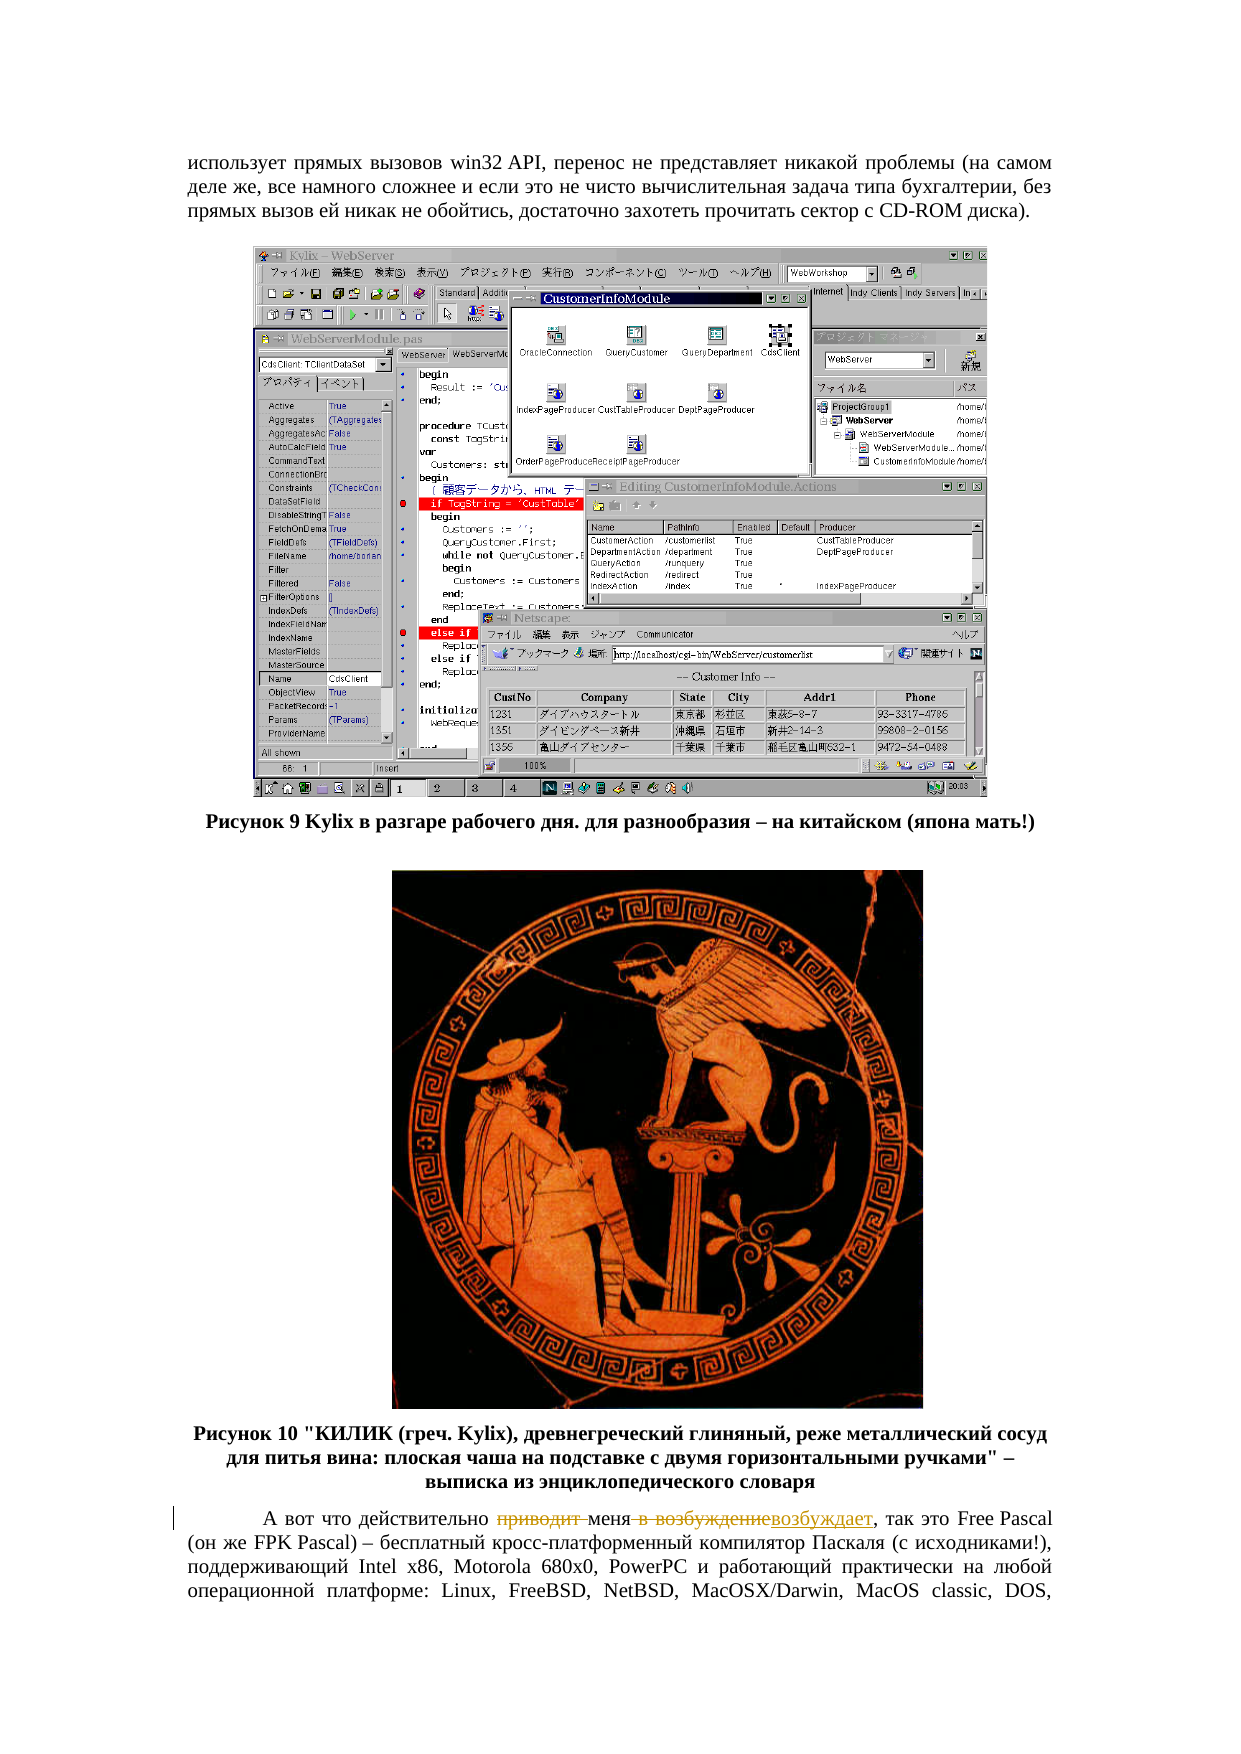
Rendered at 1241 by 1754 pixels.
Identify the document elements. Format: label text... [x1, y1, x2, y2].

text использует прямых вызовов win32 API, перенос не представляет никакой проблемы (на самом деле же, все намного сложнее и если это не чисто вычислительная задача типа бухгалтерии, без прямых вызов ей никак не обойтись, достаточно захотеть прочитать сектор с CD-ROM диска). [187, 150, 1053, 222]
text А вот что действительно менявозбуждает, так это Free Pascal (он же FPK Pascal) – бесплатный кросс-платформенный компилятор Паскаля (с исходниками!), поддерживающий Intel x86, Motorola 680x0, PowerPC и работающий практически на любой операционной платформе: Linux, FreeBSD, NetBSD, MacOSX/Darwin, MacOS classic, DOS, Win32, OS/2, BeOS, Solaris, QNX и Amiga. Синтаксически и семантически Free Pascal полностью совместим с TP 7.0 и практически полностью – с DELPHI версий 2 и 3. В дальнейшем планируется поддержка перекрытия функций и операторов. Вы еще не бьетесь в оргазме? Kylix и рядом не валялся. На платформе LINUX он король, а за ее пределами кто? [187, 1506, 1053, 1602]
text Рисунок 9 Kylix в разгаре рабочего дня. для разнообразия – на китайском (япона мать!) [187, 809, 1053, 833]
text Рисунок 10 "КИЛИК (греч. Kylix), древнегреческий глиняный, реже металлический сосуд для питья вина: плоская чаша на подставке с двумя горизонтальными ручками" – выписка из энциклопедического словаря [187, 1421, 1053, 1493]
picture [392, 870, 924, 1409]
picture [253, 246, 988, 797]
